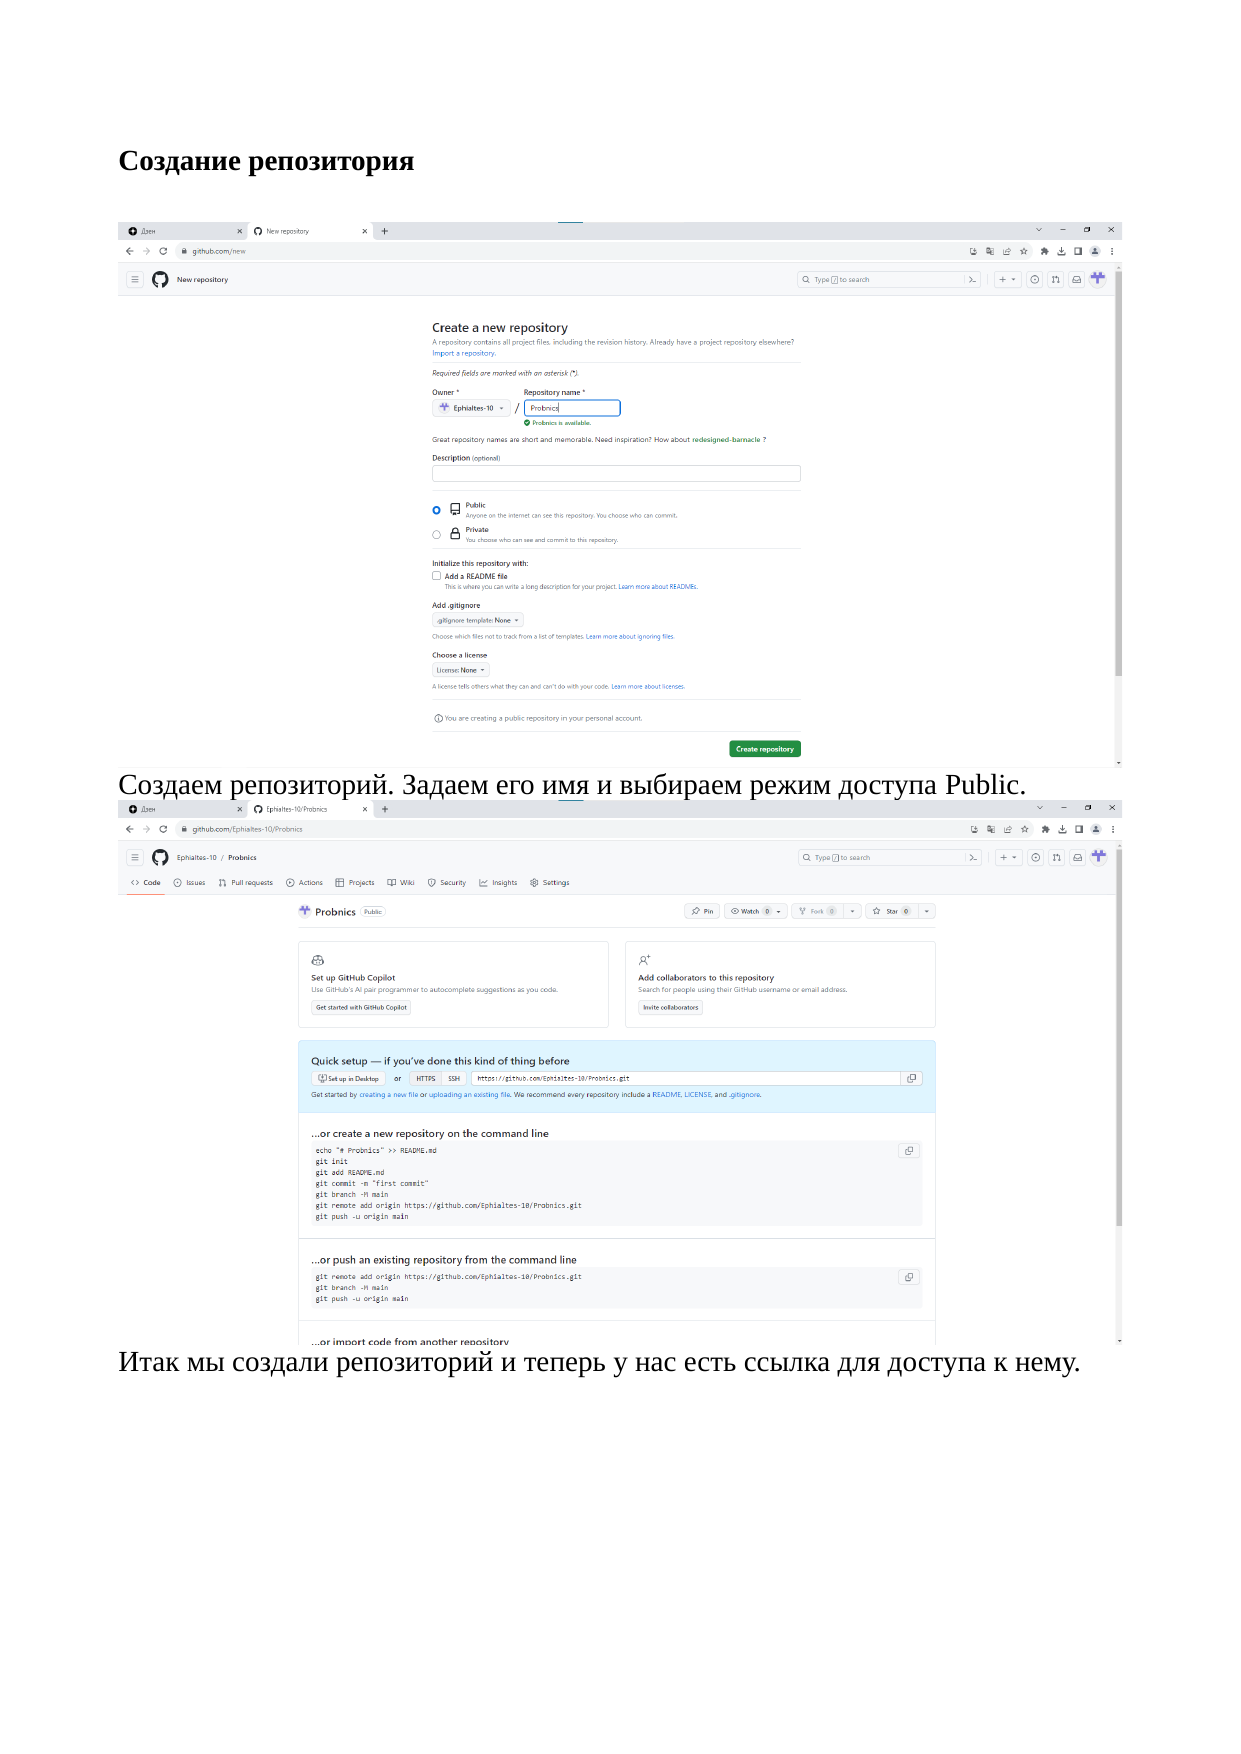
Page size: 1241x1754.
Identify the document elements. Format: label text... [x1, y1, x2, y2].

subtitle Создание репозитория [118, 143, 1122, 177]
text Создаем репозиторий. Задаем его имя и выбираем режим доступа Public. [118, 768, 1122, 800]
picture [118, 800, 1123, 1345]
text Итак мы создали репозиторий и теперь у нас есть ссылка для доступа к нему. [118, 1345, 1122, 1378]
picture [118, 222, 1123, 768]
